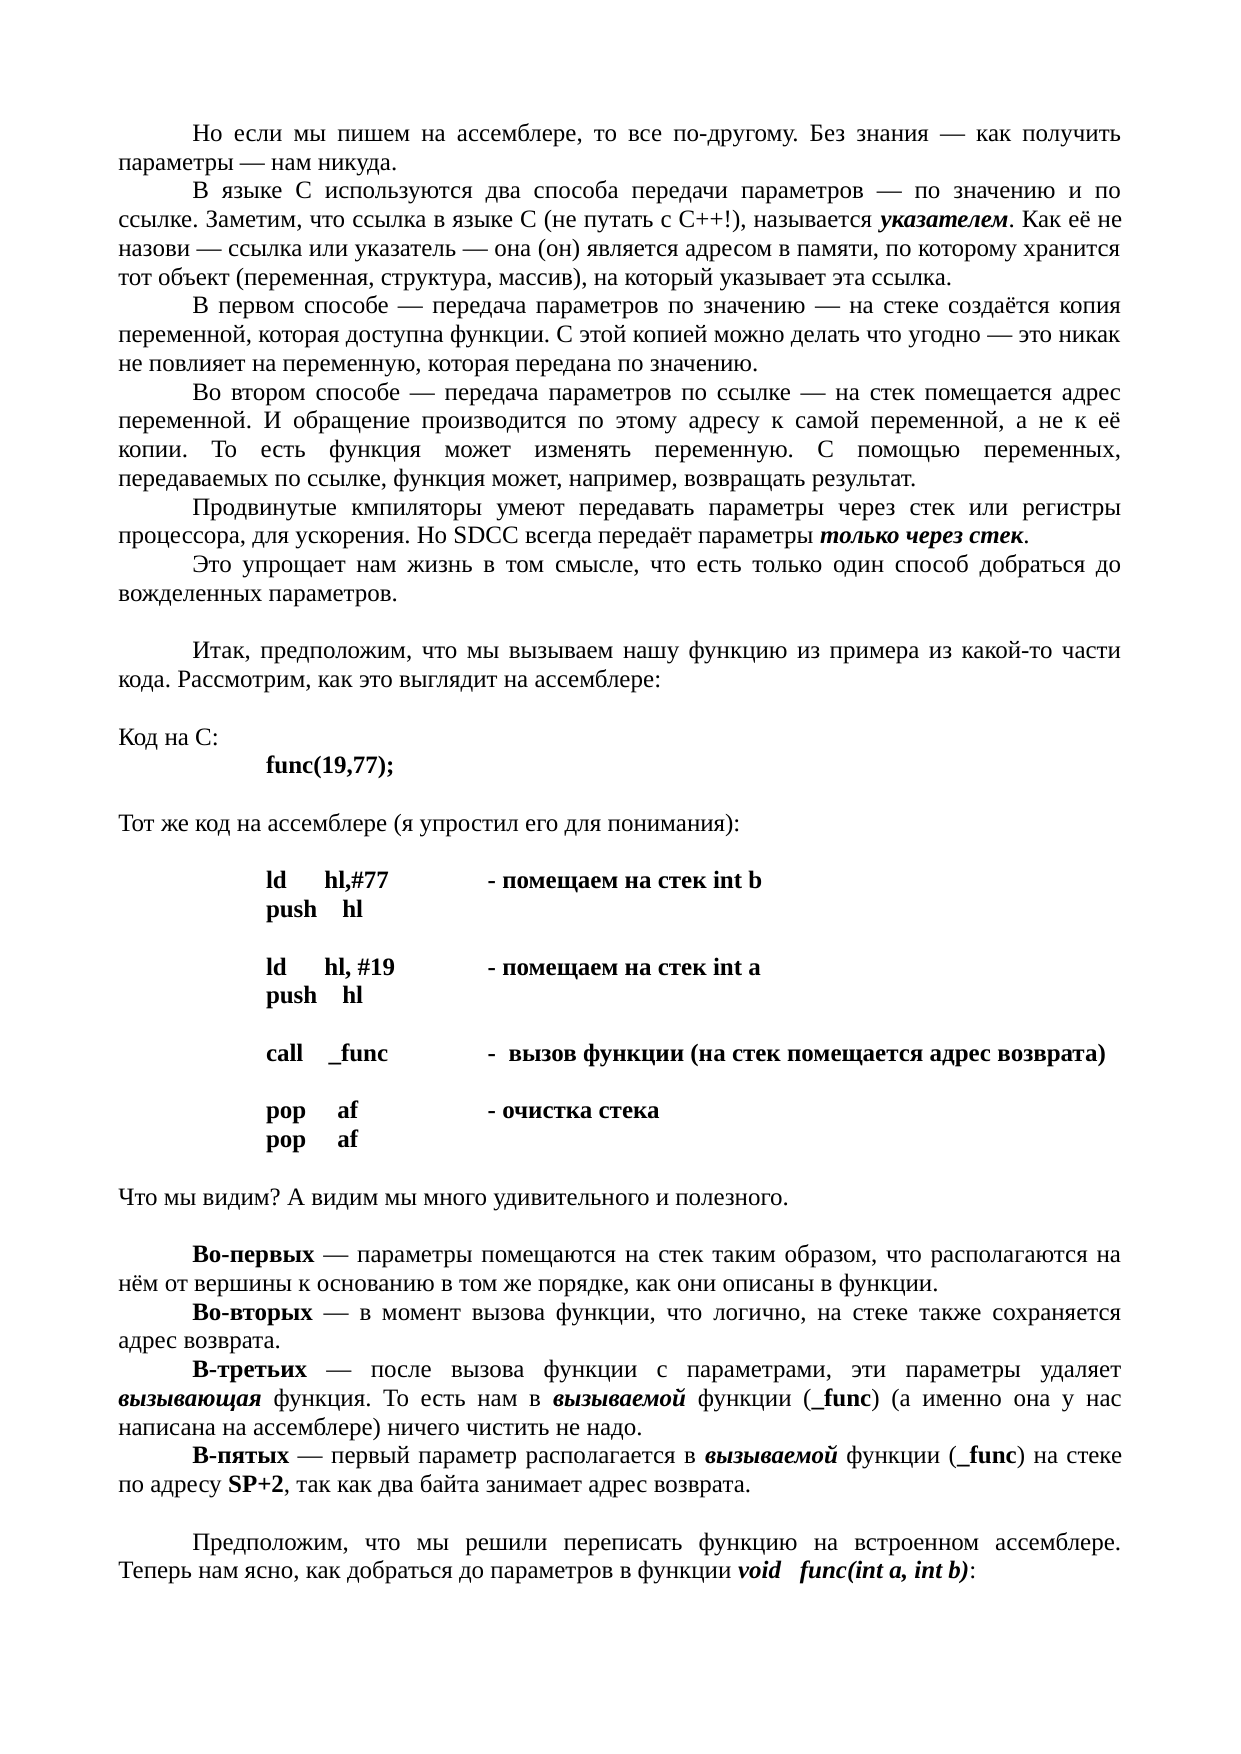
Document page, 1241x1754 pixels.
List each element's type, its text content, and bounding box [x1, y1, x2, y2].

text Во-первых — параметры помещаются на стек таким образом, что располагаются на нём от вершины к основанию в том же порядке, как они описаны в функции. [118, 1239, 1122, 1297]
text func(19,77); [118, 751, 1122, 779]
text Итак, предположим, что мы вызываем нашу функцию из примера из какой-то части кода. Рассмотрим, как это выглядит на ассемблере: [118, 636, 1122, 693]
text pop af - очистка стека [118, 1096, 1122, 1124]
text Но если мы пишем на ассемблере, то все по-другому. Без знания — как получить параметры — нам никуда. [118, 118, 1122, 176]
text push hl [118, 981, 1122, 1009]
text В языке С используются два способа передачи параметров — по значению и по ссылке. Заметим, что ссылка в языке С (не путать с С++!), называется указателем. Как её не назови — ссылка или указатель — она (он) является адресом в памяти, по которому хранится тот объект (переменная, структура, массив), на который указывает эта ссылка. [118, 176, 1122, 291]
text Продвинутые кмпиляторы умеют передавать параметры через стек или регистры процессора, для ускорения. Но SDCC всегда передаёт параметры только через стек. [118, 492, 1122, 549]
text В-третьих — после вызова функции с параметрами, эти параметры удаляет вызывающая функция. То есть нам в вызываемой функции (_func) (а именно она у нас написана на ассемблере) ничего чистить не надо. [118, 1354, 1122, 1441]
text Во втором способе — передача параметров по ссылке — на стек помещается адрес переменной. И обращение производится по этому адресу к самой переменной, а не к её копии. То есть функция может изменять переменную. С помощью переменных, передаваемых по ссылке, функция может, например, возвращать результат. [118, 377, 1122, 492]
text Во-вторых — в момент вызова функции, что логично, на стеке также сохраняется адрес возврата. [118, 1297, 1122, 1354]
text В-пятых — первый параметр располагается в вызываемой функции (_func) на стеке по адресу SP+2, так как два байта занимает адрес возврата. [118, 1441, 1122, 1498]
text call _func - вызов функции (на стек помещается адрес возврата) [118, 1038, 1122, 1067]
text В первом способе — передача параметров по значению — на стеке создаётся копия переменной, которая доступна функции. С этой копией можно делать что угодно — это никак не повлияет на переменную, которая передана по значению. [118, 291, 1122, 377]
text Что мы видим? А видим мы много удивительного и полезного. [118, 1182, 1122, 1211]
text push hl [118, 894, 1122, 923]
text Тот же код на ассемблере (я упростил его для понимания): [118, 808, 1122, 837]
text Код на С: [118, 722, 1122, 751]
text pop af [118, 1124, 1122, 1153]
text Предположим, что мы решили переписать функцию на встроенном ассемблере. Теперь нам ясно, как добраться до параметров в функции void func(int a, int b): [118, 1527, 1122, 1584]
text ld hl, #19 - помещаем на стек int a [118, 952, 1122, 981]
text ld hl,#77 - помещаем на стек int b [118, 866, 1122, 894]
text Это упрощает нам жизнь в том смысле, что есть только один способ добраться до вожделенных параметров. [118, 549, 1122, 607]
